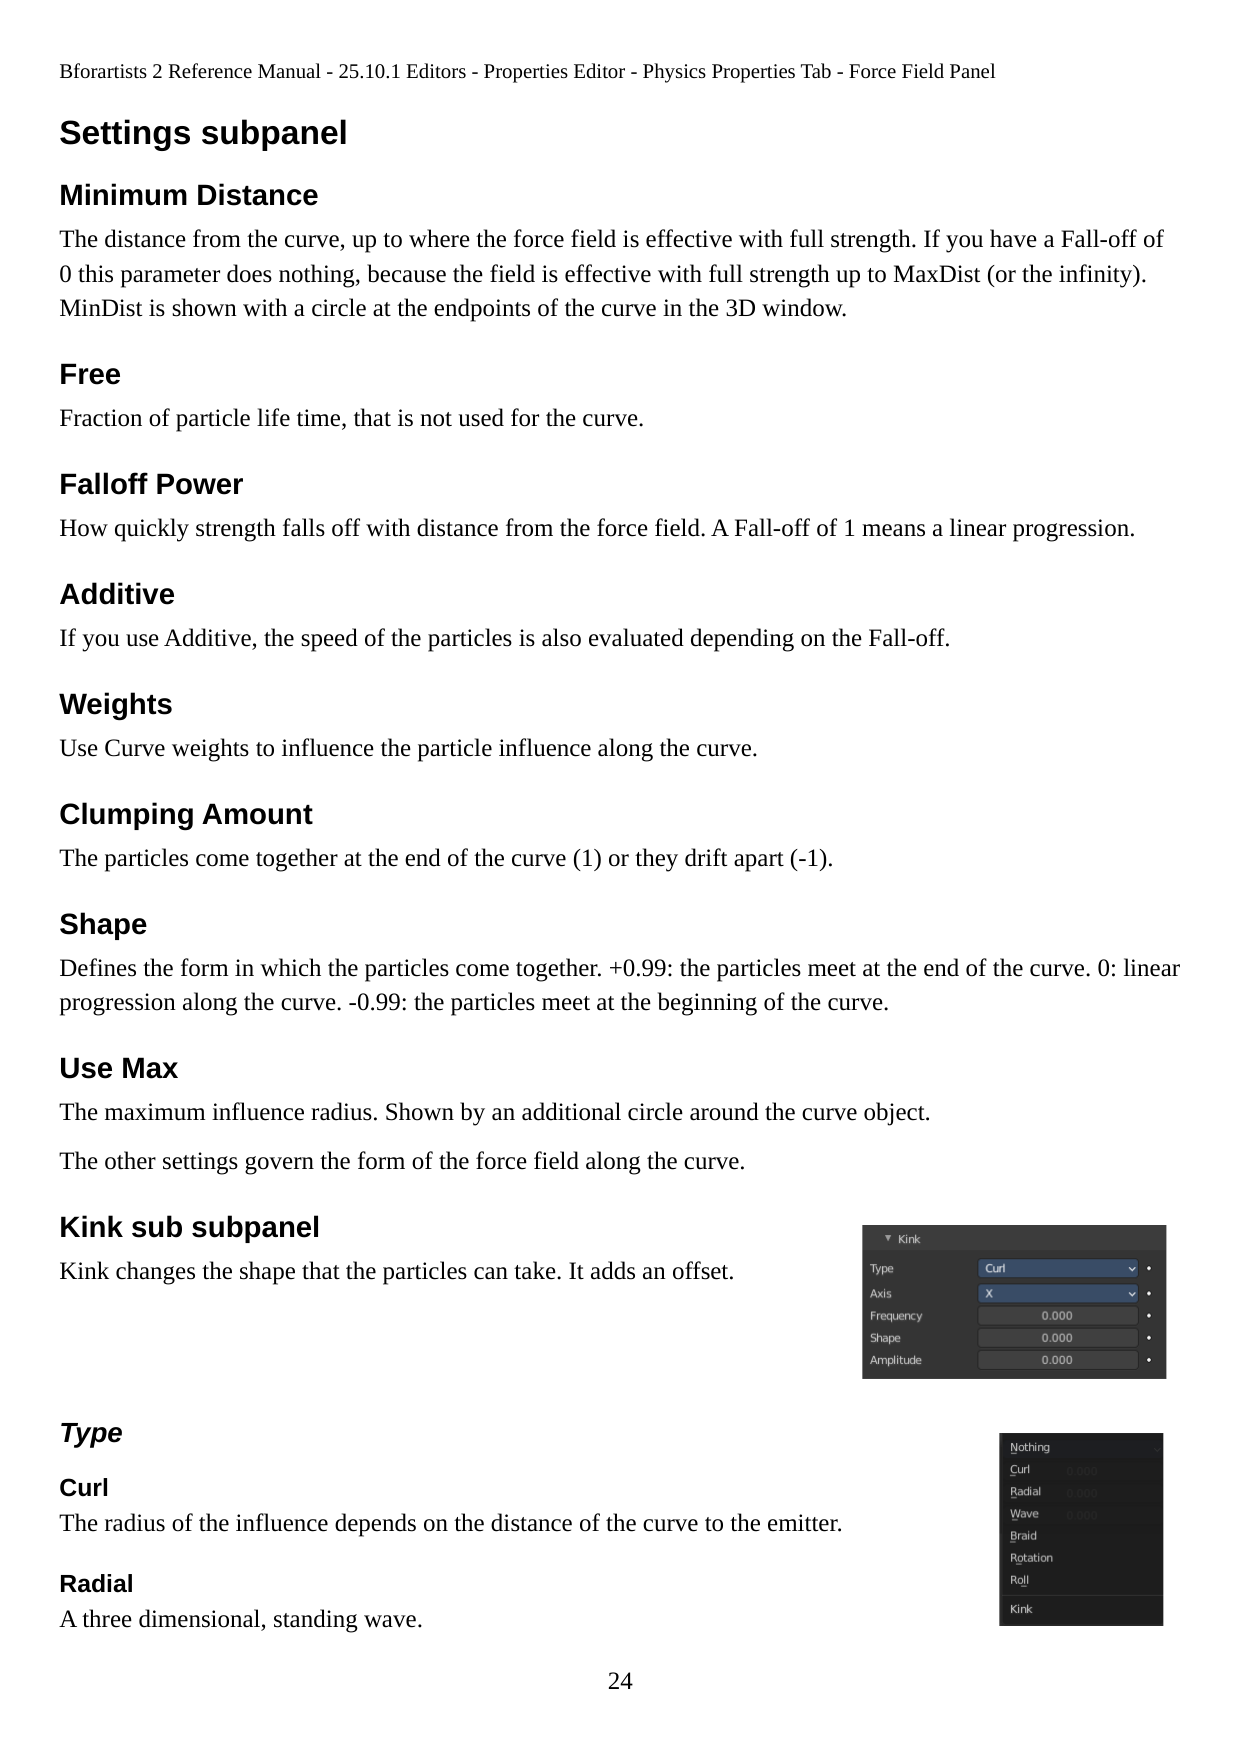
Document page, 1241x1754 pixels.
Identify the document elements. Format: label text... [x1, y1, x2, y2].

subtitle [1164, 1473, 1181, 1501]
subtitle Curl [59, 1473, 999, 1501]
subtitle [1164, 1569, 1181, 1598]
subtitle Kink sub subpanel [59, 1210, 1181, 1244]
text The distance from the curve, up to where the force field is effective with full strength. If you have a Fall-off of 0 this parameter does nothing, because the field is effective with full strength up to MaxDist (or the infinity). MinDist is shown with a circle at the endpoints of the curve in the 3D window. [59, 224, 1181, 322]
text Kink changes the shape that the particles can take. It adds an offset. [59, 1256, 862, 1285]
subtitle Use Max [59, 1051, 1181, 1085]
text How quickly strength falls off with distance from the force field. A Fall-off of 1 means a linear progression. [59, 513, 1181, 542]
text The other settings govern the form of the force field along the curve. [59, 1146, 1181, 1175]
subtitle Minimum Distance [59, 178, 1181, 212]
picture [862, 1225, 1167, 1379]
text Fraction of particle life time, that is not used for the curve. [59, 403, 1181, 432]
subtitle Free [59, 357, 1181, 391]
text Defines the form in which the particles come together. +0.99: the particles meet at the end of the curve. 0: linear progression along the curve. -0.99: the particles meet at the beginning of the curve. [59, 953, 1181, 1016]
text A three dimensional, standing wave. [59, 1604, 1181, 1633]
text The particles come together at the end of the curve (1) or they drift apart (-1). [59, 843, 1181, 872]
subtitle Falloff Power [59, 467, 1181, 501]
subtitle Shape [59, 907, 1181, 940]
text The maximum influence radius. Shown by an additional circle around the curve object. [59, 1097, 1181, 1126]
picture [999, 1433, 1164, 1626]
text Use Curve weights to influence the particle influence along the curve. [59, 733, 1181, 762]
subtitle Additive [59, 577, 1181, 611]
subtitle Type [59, 1416, 1181, 1448]
text The radius of the influence depends on the distance of the curve to the emitter. [59, 1508, 999, 1536]
subtitle Weights [59, 687, 1181, 721]
subtitle Clumping Amount [59, 797, 1181, 831]
subtitle Settings subpanel [59, 113, 1181, 151]
subtitle Radial [59, 1569, 999, 1598]
text If you use Additive, the speed of the particles is also evaluated depending on the Fall-off. [59, 623, 1181, 652]
